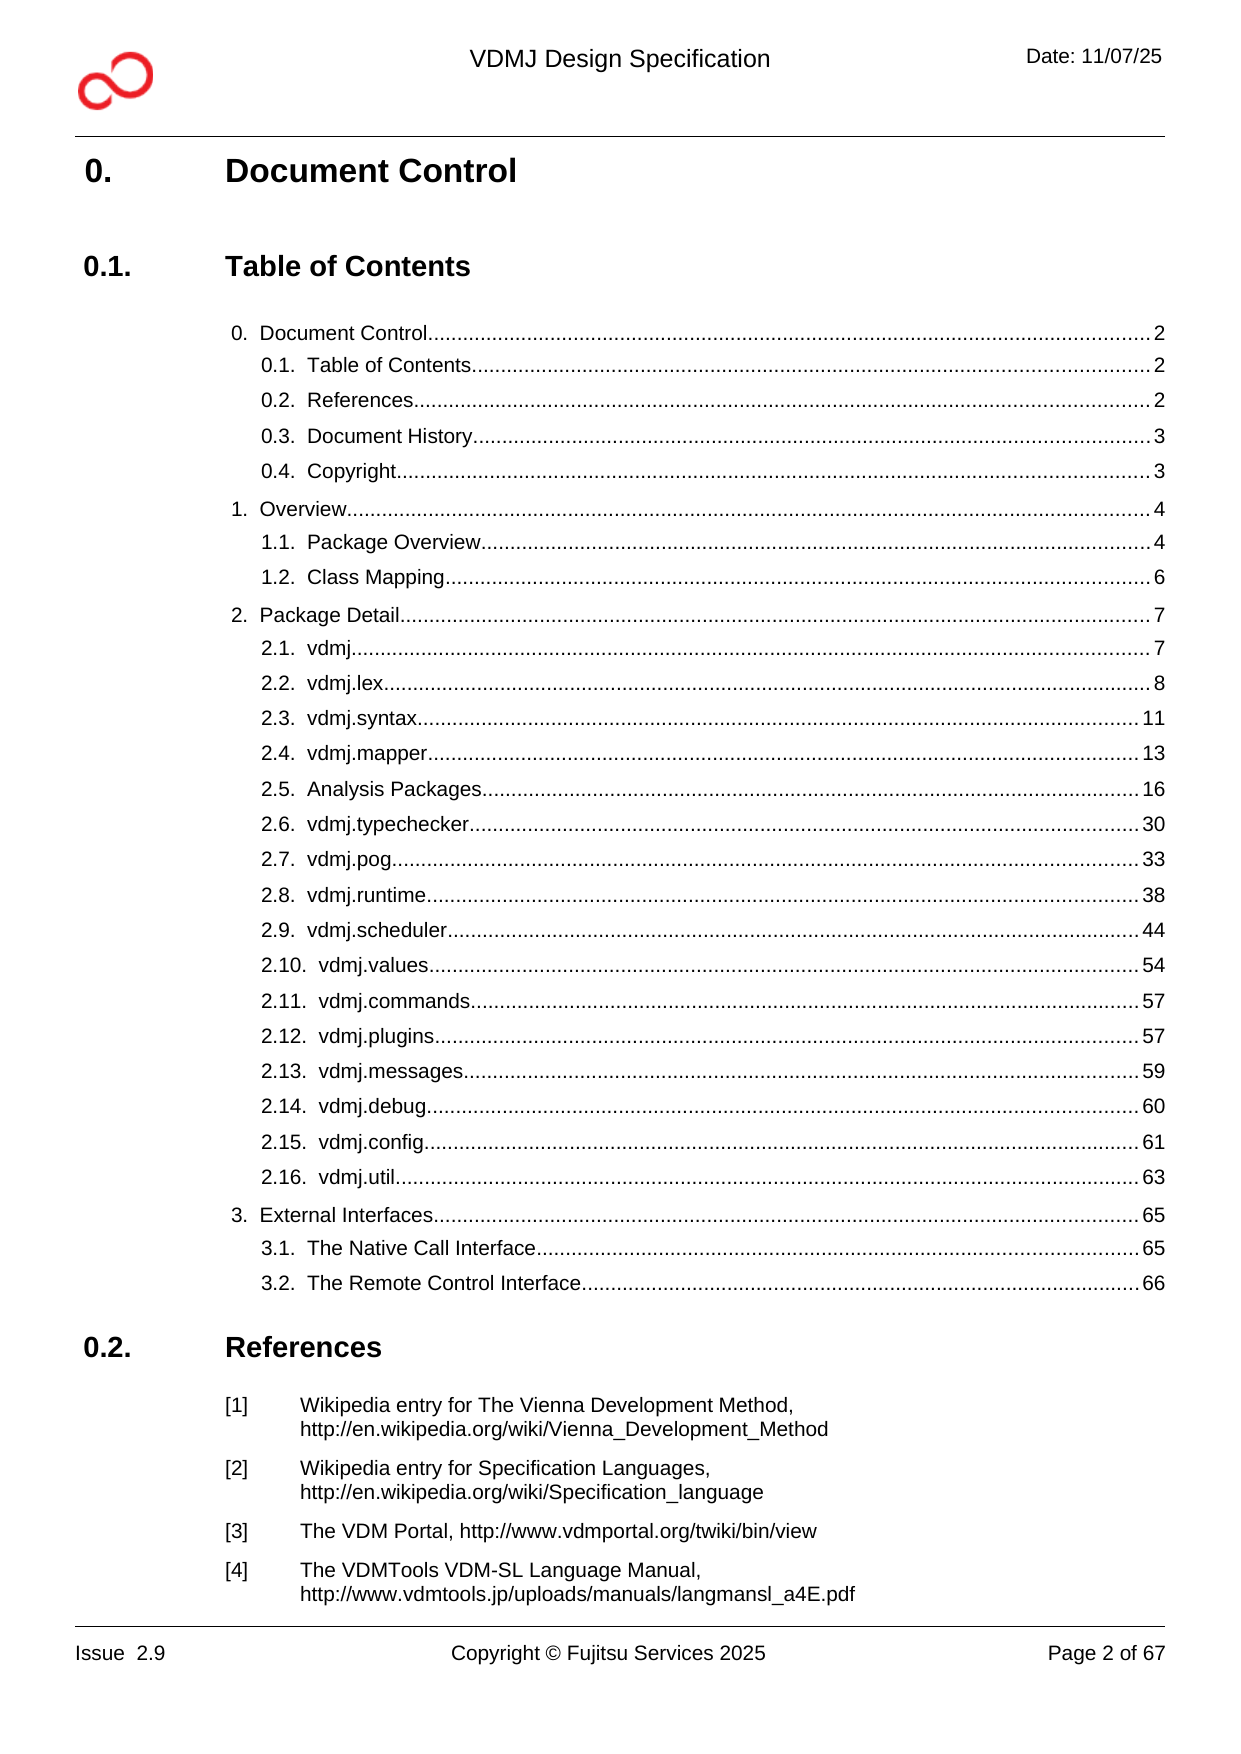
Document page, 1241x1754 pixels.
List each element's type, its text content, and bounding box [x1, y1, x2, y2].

subtitle Table of Contents [75, 250, 1165, 282]
picture [78, 44, 153, 120]
text 0.2. References 2 [255, 389, 1165, 412]
subtitle Document Control [75, 152, 1165, 190]
text 2.2. vdmj.lex 8 [255, 671, 1165, 694]
text 0. Document Control 2 [225, 321, 1165, 345]
text 2.9. vdmj.scheduler 44 [255, 918, 1165, 942]
subtitle References [75, 1331, 1165, 1363]
text 2.12. vdmj.plugins 57 [255, 1024, 1165, 1048]
list The VDM Portal, http://www.vdmportal.org/twiki/bin/view [225, 1519, 1165, 1543]
text 2. Package Detail 7 [225, 604, 1165, 627]
text 2.15. vdmj.config 61 [255, 1130, 1165, 1154]
text 3.2. The Remote Control Interface 66 [255, 1272, 1165, 1295]
list The VDMTools VDM-SL Language Manual, http://www.vdmtools.jp/uploads/manuals/langmansl_a4E.pdf [225, 1558, 1165, 1606]
text 2.3. vdmj.syntax 11 [255, 707, 1165, 730]
text 3.1. The Native Call Interface 65 [255, 1236, 1165, 1259]
text 2.14. vdmj.debug 60 [255, 1095, 1165, 1118]
text 1.2. Class Mapping 6 [255, 566, 1165, 589]
text 3. External Interfaces 65 [225, 1204, 1165, 1227]
text 2.10. vdmj.values 54 [255, 954, 1165, 977]
text 2.13. vdmj.messages 59 [255, 1060, 1165, 1083]
text 2.6. vdmj.typechecker 30 [255, 813, 1165, 836]
text 1.1. Package Overview 4 [255, 530, 1165, 553]
text 0.4. Copyright 3 [255, 460, 1165, 483]
text 2.7. vdmj.pog 33 [255, 848, 1165, 871]
text 2.8. vdmj.runtime 38 [255, 883, 1165, 906]
text 0.3. Document History 3 [255, 424, 1165, 448]
text 2.5. Analysis Packages 16 [255, 777, 1165, 801]
text 2.16. vdmj.util 63 [255, 1166, 1165, 1189]
list Wikipedia entry for The Vienna Development Method, http://en.wikipedia.org/wiki/Vienna_Development_Method [225, 1393, 1165, 1441]
text 2.11. vdmj.commands 57 [255, 989, 1165, 1012]
text 2.4. vdmj.mapper 13 [255, 742, 1165, 765]
list Wikipedia entry for Specification Languages, http://en.wikipedia.org/wiki/Specification_language [225, 1456, 1165, 1504]
text 1. Overview 4 [225, 498, 1165, 521]
text 0.1. Table of Contents 2 [255, 354, 1165, 377]
text 2.1. vdmj 7 [255, 636, 1165, 659]
